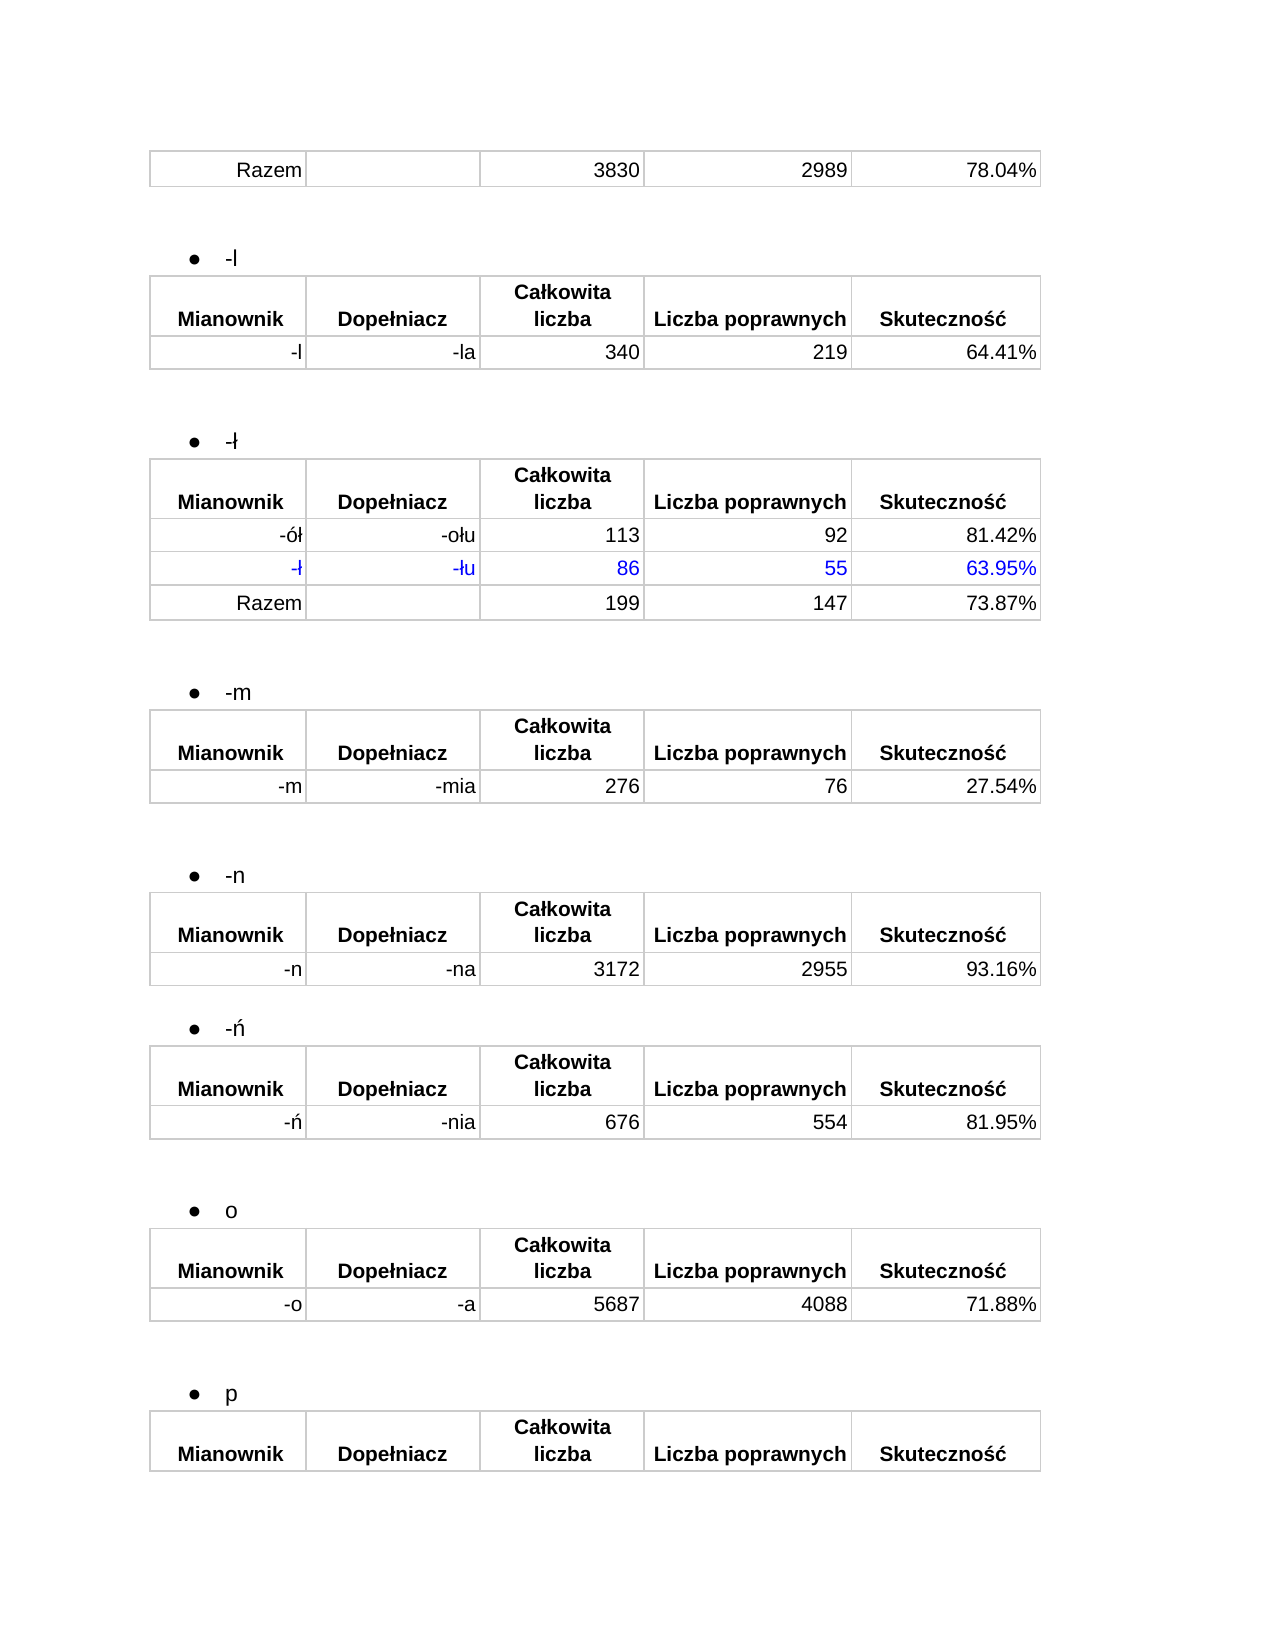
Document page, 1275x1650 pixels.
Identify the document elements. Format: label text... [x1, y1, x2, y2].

table_header Całkowita liczba [481, 711, 643, 769]
table_header Całkowita liczba [481, 277, 643, 335]
table_cell 3830 [481, 152, 643, 186]
table_cell -mia [307, 771, 479, 802]
table_header Skuteczność [852, 893, 1040, 951]
table_cell 340 [481, 337, 643, 368]
table_cell [307, 152, 479, 186]
table_cell 81.95% [852, 1106, 1040, 1138]
list -ł [187, 428, 1125, 454]
table_header Dopełniacz [307, 711, 479, 769]
table_cell 2989 [645, 152, 851, 186]
table_header Skuteczność [852, 1229, 1040, 1287]
table_cell 27.54% [852, 771, 1040, 802]
table_header Skuteczność [852, 1047, 1040, 1105]
table_cell -ń [151, 1106, 305, 1138]
table_header Liczba poprawnych [645, 711, 851, 769]
table_header Mianownik [151, 460, 305, 518]
table_cell -l [151, 337, 305, 368]
table_cell [307, 586, 479, 619]
table_header Liczba poprawnych [645, 1412, 851, 1470]
table_cell Razem [151, 586, 305, 619]
table_header Liczba poprawnych [645, 1047, 851, 1105]
table_cell -o [151, 1289, 305, 1320]
table_cell 4088 [645, 1289, 851, 1320]
table_header Dopełniacz [307, 1047, 479, 1105]
table_header Liczba poprawnych [645, 893, 851, 951]
list -n [187, 862, 1125, 888]
table_header Skuteczność [852, 711, 1040, 769]
table_cell -n [151, 953, 305, 984]
table_cell 93.16% [852, 953, 1040, 984]
table_header Całkowita liczba [481, 460, 643, 518]
table_cell 71.88% [852, 1289, 1040, 1320]
table_cell 76 [645, 771, 851, 802]
table_cell 2955 [645, 953, 851, 984]
table_header Mianownik [151, 277, 305, 335]
table_cell 81.42% [852, 519, 1040, 551]
table_cell 219 [645, 337, 851, 368]
table_cell -łu [307, 552, 479, 584]
table_cell 554 [645, 1106, 851, 1138]
table_cell 276 [481, 771, 643, 802]
table_header Dopełniacz [307, 893, 479, 951]
table_cell 55 [645, 552, 851, 584]
table_header Mianownik [151, 1412, 305, 1470]
table_cell 113 [481, 519, 643, 551]
table_header Dopełniacz [307, 1229, 479, 1287]
table_header Mianownik [151, 1047, 305, 1105]
table_header Całkowita liczba [481, 1229, 643, 1287]
table_cell 78.04% [852, 152, 1040, 186]
table_header Dopełniacz [307, 460, 479, 518]
table_header Liczba poprawnych [645, 460, 851, 518]
table_cell 199 [481, 586, 643, 619]
table_cell 5687 [481, 1289, 643, 1320]
table_cell 676 [481, 1106, 643, 1138]
table_cell -ł [151, 552, 305, 584]
table_cell -a [307, 1289, 479, 1320]
table_header Dopełniacz [307, 277, 479, 335]
table_cell -nia [307, 1106, 479, 1138]
table_header Mianownik [151, 893, 305, 951]
table_header Skuteczność [852, 277, 1040, 335]
table_cell Razem [151, 152, 305, 186]
table_header Skuteczność [852, 1412, 1040, 1470]
table_cell 73.87% [852, 586, 1040, 619]
table_cell -ołu [307, 519, 479, 551]
list o [187, 1198, 1125, 1224]
table_header Dopełniacz [307, 1412, 479, 1470]
list -l [187, 246, 1125, 271]
list -ń [187, 1016, 1125, 1041]
table_header Całkowita liczba [481, 1047, 643, 1105]
table_cell 147 [645, 586, 851, 619]
table_header Liczba poprawnych [645, 277, 851, 335]
table_cell 64.41% [852, 337, 1040, 368]
table_header Całkowita liczba [481, 1412, 643, 1470]
table_header Całkowita liczba [481, 893, 643, 951]
list p [187, 1381, 1125, 1406]
table_cell 3172 [481, 953, 643, 984]
table_cell -na [307, 953, 479, 984]
table_header Mianownik [151, 1229, 305, 1287]
table_cell -m [151, 771, 305, 802]
list -m [187, 680, 1125, 705]
table_cell -ół [151, 519, 305, 551]
table_cell -la [307, 337, 479, 368]
table_header Skuteczność [852, 460, 1040, 518]
table_cell 86 [481, 552, 643, 584]
table_cell 63.95% [852, 552, 1040, 584]
table_header Liczba poprawnych [645, 1229, 851, 1287]
table_cell 92 [645, 519, 851, 551]
table_header Mianownik [151, 711, 305, 769]
